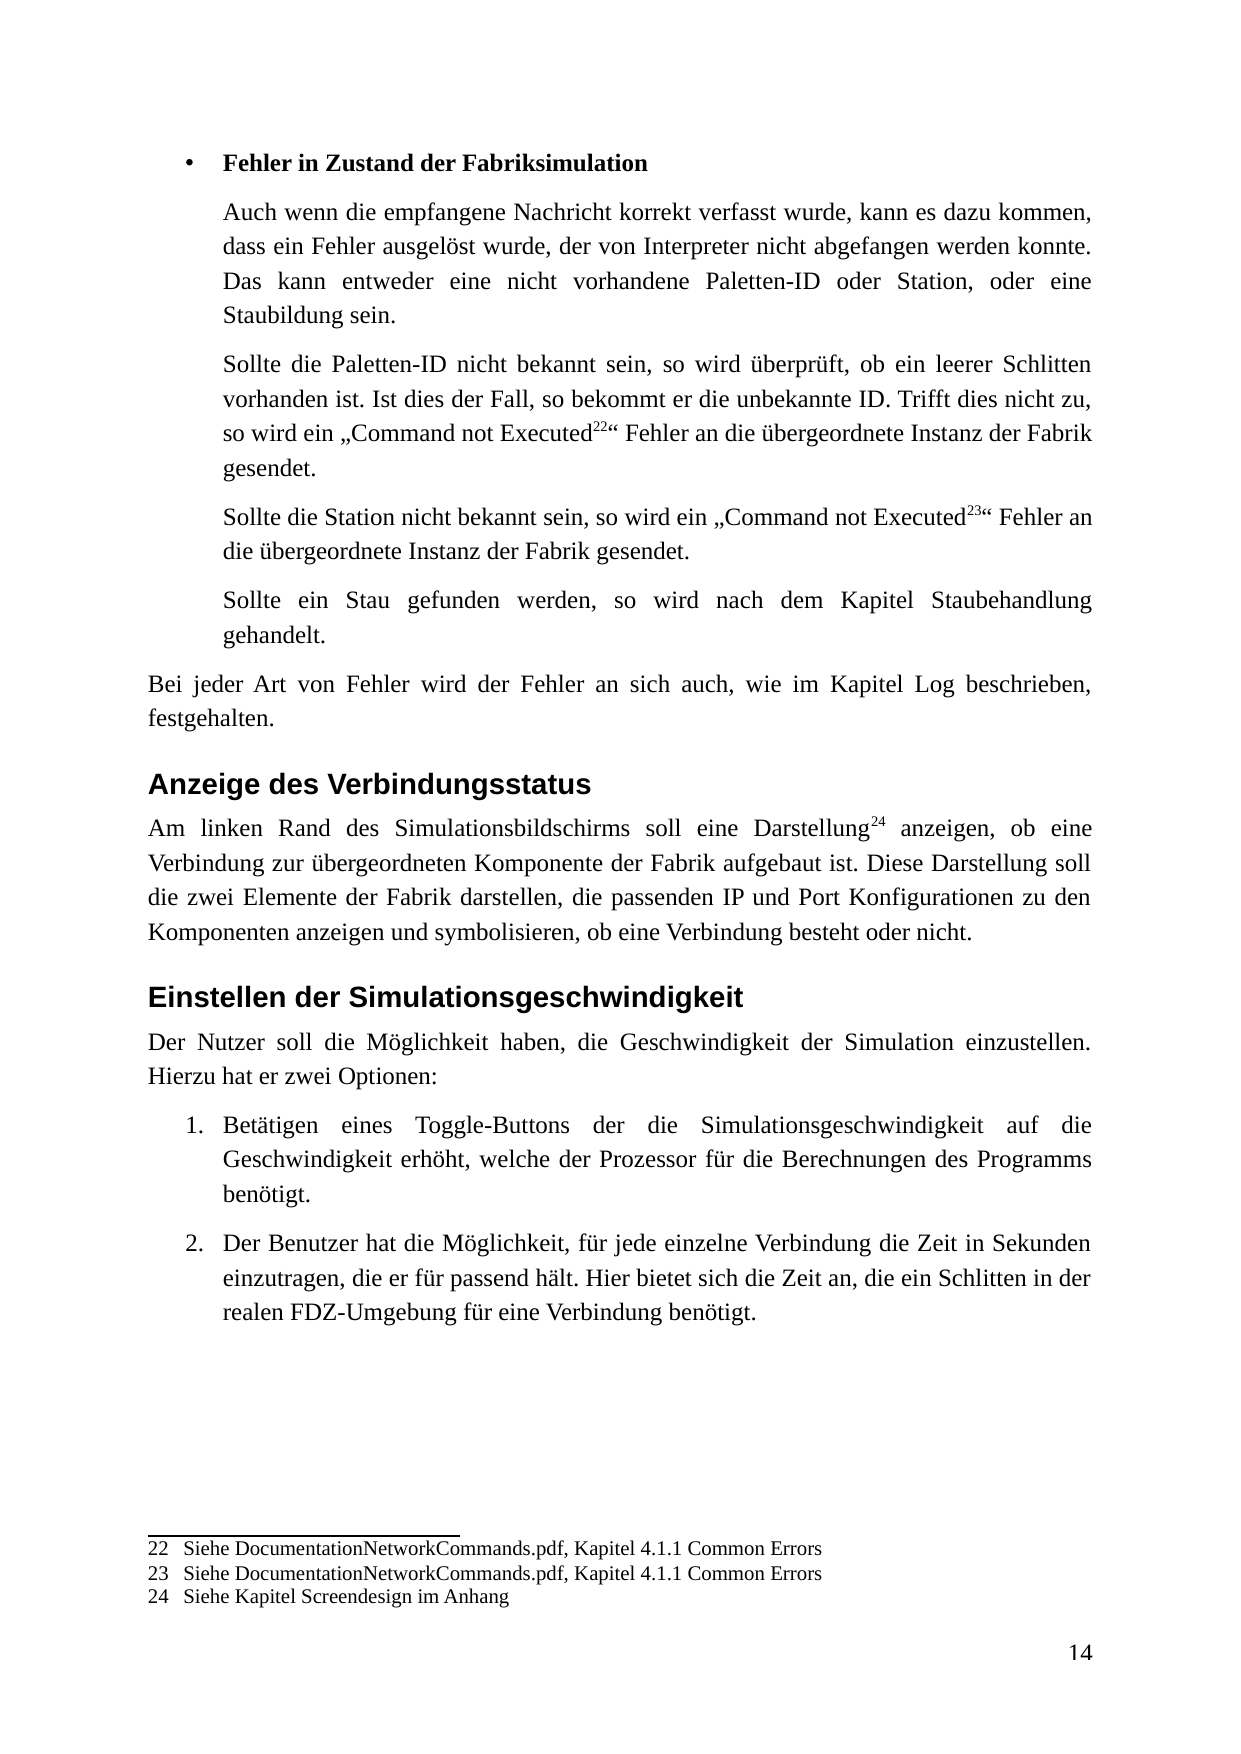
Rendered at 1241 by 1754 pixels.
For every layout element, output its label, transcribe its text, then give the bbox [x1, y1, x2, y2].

list Siehe DocumentationNetworkCommands.pdf, Kapitel 4.1.1 Common Errors [148, 1536, 1092, 1560]
list Betätigen eines Toggle-Buttons der die Simulationsgeschwindigkeit auf die Geschwindigkeit erhöht, welche der Prozessor für die Berechnungen des Programms benötigt. [185, 1110, 1092, 1208]
text Am linken Rand des Simulationsbildschirms soll eine Darstellung anzeigen, ob eine Verbindung zur übergeordneten Komponente der Fabrik aufgebaut ist. Diese Darstellung soll die zwei Elemente der Fabrik darstellen, die passenden IP und Port Konfigurationen zu den Komponenten anzeigen und symbolisieren, ob eine Verbindung besteht oder nicht. [148, 813, 1092, 945]
list Sollte die Paletten-ID nicht bekannt sein, so wird überprüft, ob ein leerer Schlitten vorhanden ist. Ist dies der Fall, so bekommt er die unbekannte ID. Trifft dies nicht zu, so wird ein „Command not Executed“ Fehler an die übergeordnete Instanz der Fabrik gesendet. [185, 349, 1092, 481]
list Fehler in Zustand der Fabriksimulation [185, 148, 1092, 176]
list Sollte die Station nicht bekannt sein, so wird ein „Command not Executed“ Fehler an die übergeordnete Instanz der Fabrik gesendet. [185, 502, 1092, 565]
list Sollte ein Stau gefunden werden, so wird nach dem Kapitel Staubehandlung gehandelt. [185, 585, 1092, 648]
subtitle Einstellen der Simulationsgeschwindigkeit [148, 980, 1092, 1014]
text Bei jeder Art von Fehler wird der Fehler an sich auch, wie im Kapitel Log beschrieben, festgehalten. [148, 669, 1092, 732]
subtitle Anzeige des Verbindungsstatus [148, 767, 1092, 801]
text Der Nutzer soll die Möglichkeit haben, die Geschwindigkeit der Simulation einzustellen. Hierzu hat er zwei Optionen: [148, 1027, 1092, 1090]
list Auch wenn die empfangene Nachricht korrekt verfasst wurde, kann es dazu kommen, dass ein Fehler ausgelöst wurde, der von Interpreter nicht abgefangen werden konnte. Das kann entweder eine nicht vorhandene Paletten-ID oder Station, oder eine Staubildung sein. [185, 197, 1092, 329]
text Siehe Kapitel Screendesign im Anhang [148, 1584, 1092, 1608]
list Der Benutzer hat die Möglichkeit, für jede einzelne Verbindung die Zeit in Sekunden einzutragen, die er für passend hält. Hier bietet sich die Zeit an, die ein Schlitten in der realen FDZ-Umgebung für eine Verbindung benötigt. [185, 1228, 1092, 1326]
list Siehe DocumentationNetworkCommands.pdf, Kapitel 4.1.1 Common Errors [148, 1560, 1092, 1584]
